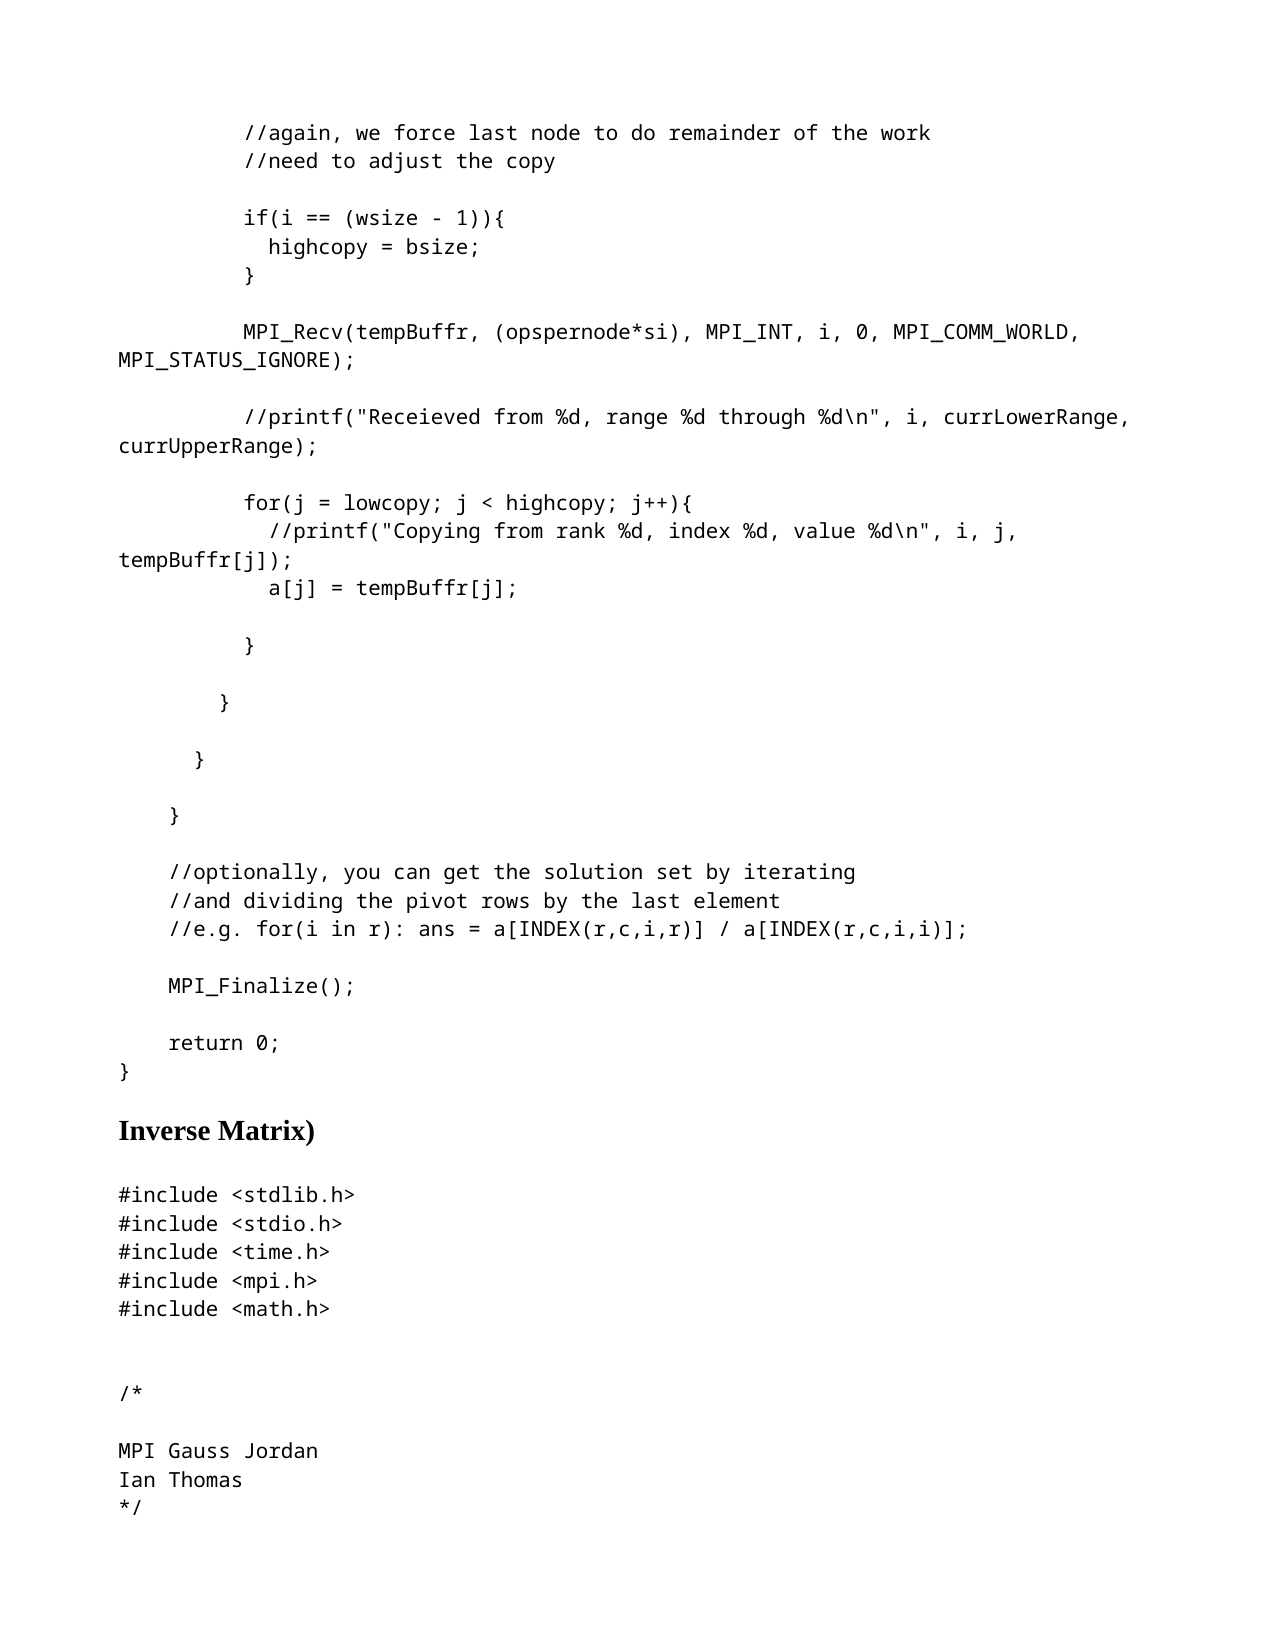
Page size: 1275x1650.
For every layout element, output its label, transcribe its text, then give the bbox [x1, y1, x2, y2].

text highcopy = bsize; [118, 232, 1157, 260]
text } [118, 744, 1157, 772]
text //e.g. for(i in r): ans = a[INDEX(r,c,i,r)] / a[INDEX(r,c,i,i)]; [118, 914, 1157, 943]
text //and dividing the pivot rows by the last element [118, 886, 1157, 914]
text Ian Thomas [118, 1465, 1157, 1493]
text MPI_Finalize(); [118, 971, 1157, 1000]
text //need to adjust the copy [118, 147, 1157, 175]
text } [118, 260, 1157, 289]
text #include <time.h> [118, 1237, 1157, 1266]
text } [118, 630, 1157, 658]
text #include <stdio.h> [118, 1209, 1157, 1237]
text return 0; [118, 1028, 1157, 1057]
text Inverse Matrix) [118, 1113, 1157, 1147]
text MPI Gauss Jordan [118, 1436, 1157, 1465]
text } [118, 801, 1157, 829]
text for(j = lowcopy; j < highcopy; j++){ [118, 488, 1157, 516]
text //printf("Receieved from %d, range %d through %d\n", i, currLowerRange, currUpperRange); [118, 402, 1157, 459]
text /* [118, 1379, 1157, 1408]
text //printf("Copying from rank %d, index %d, value %d\n", i, j, tempBuffr[j]); [118, 516, 1157, 573]
text } [118, 687, 1157, 715]
text if(i == (wsize - 1)){ [118, 203, 1157, 232]
text #include <stdlib.h> [118, 1181, 1157, 1209]
text MPI_Recv(tempBuffr, (opspernode*si), MPI_INT, i, 0, MPI_COMM_WORLD, MPI_STATUS_IGNORE); [118, 317, 1157, 374]
text //again, we force last node to do remainder of the work [118, 118, 1157, 147]
text } [118, 1057, 1157, 1085]
text #include <math.h> [118, 1294, 1157, 1323]
text #include <mpi.h> [118, 1266, 1157, 1294]
text //optionally, you can get the solution set by iterating [118, 857, 1157, 886]
text a[j] = tempBuffr[j]; [118, 573, 1157, 602]
text */ [118, 1493, 1157, 1522]
